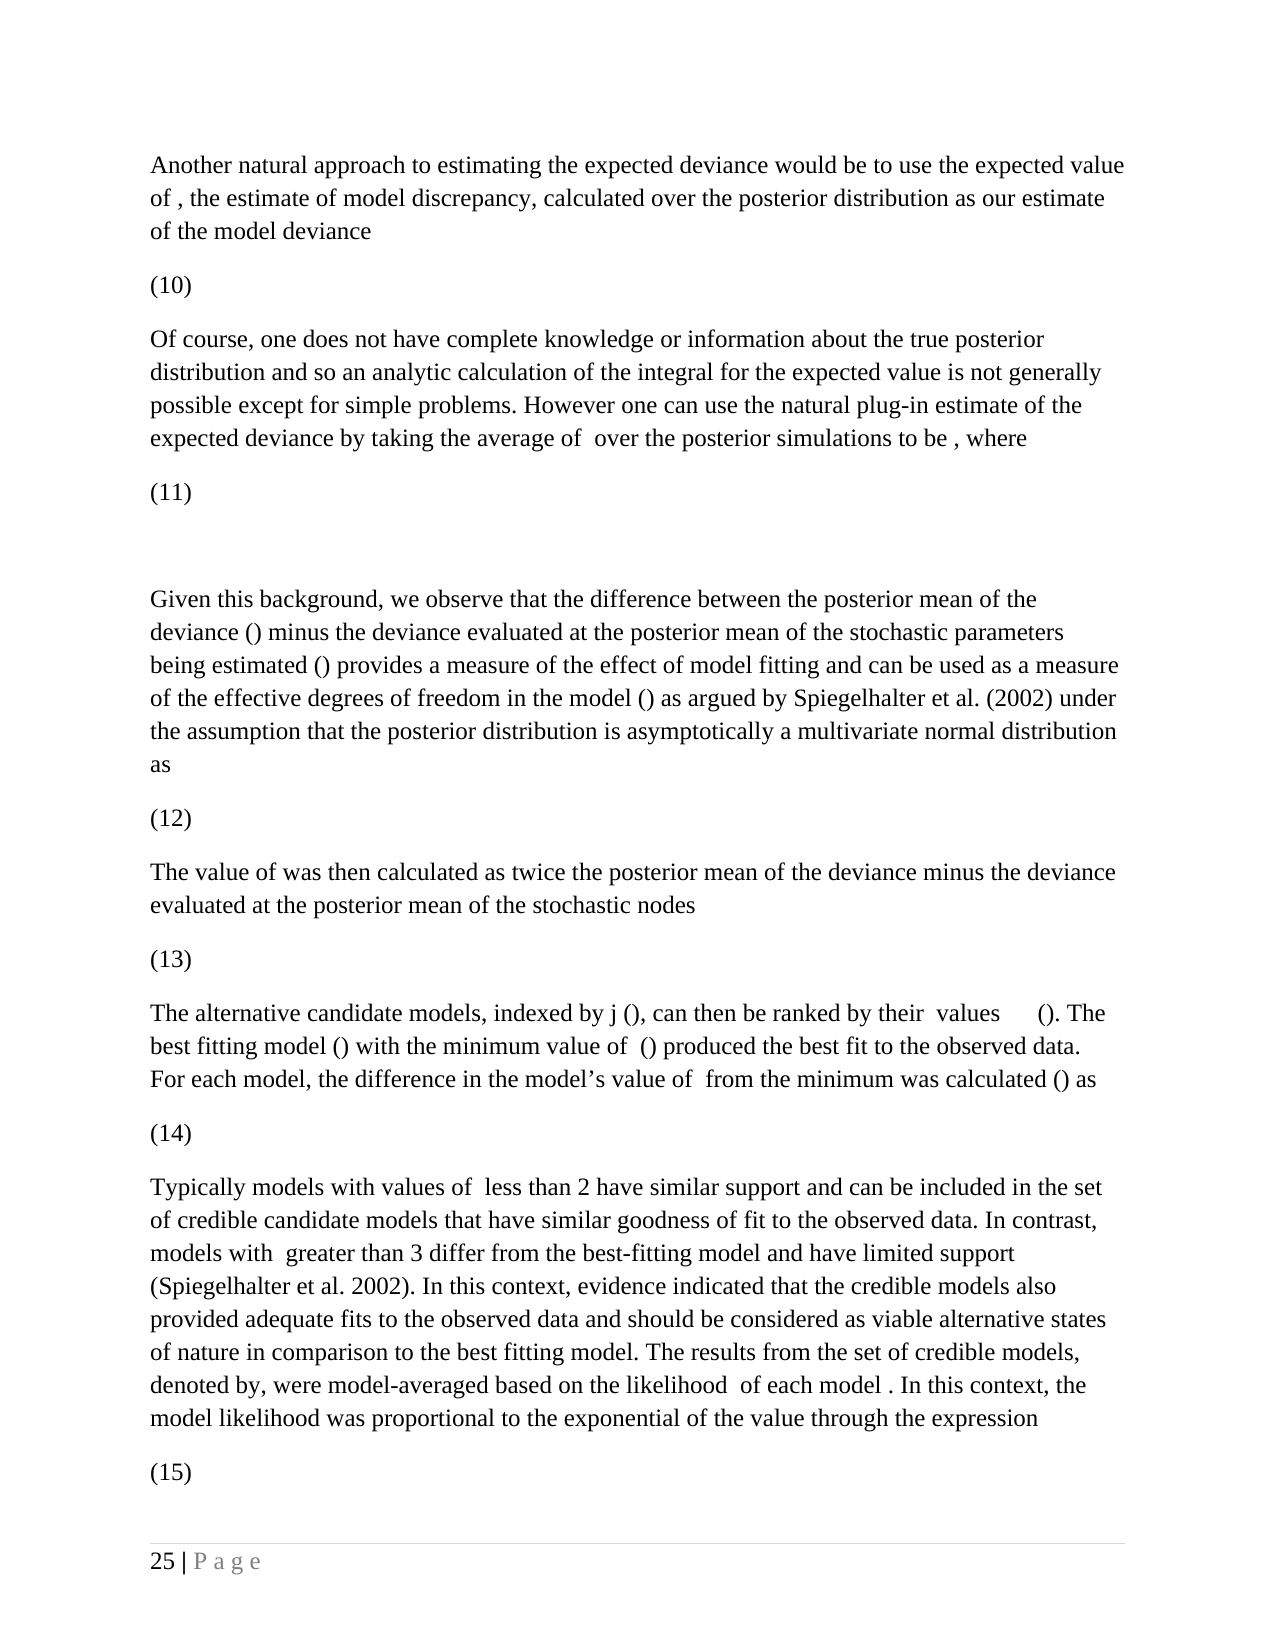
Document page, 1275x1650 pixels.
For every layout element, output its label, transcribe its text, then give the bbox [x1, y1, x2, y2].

text Of course, one does not have complete knowledge or information about the true posterior distribution and so an analytic calculation of the integral for the expected value is not generally possible except for simple problems. However one can use the natural plug-in estimate of the expected deviance by taking the average of over the posterior simulations to be , where [150, 324, 1125, 452]
text (15) [150, 1457, 1125, 1485]
text The alternative candidate models, indexed by j (), can then be ranked by their values (). The best fitting model () with the minimum value of () produced the best fit to the observed data. For each model, the difference in the model’s value of from the minimum was calculated () as [150, 998, 1125, 1093]
text (14) [150, 1118, 1125, 1147]
text Another natural approach to estimating the expected deviance would be to use the expected value of , the estimate of model discrepancy, calculated over the posterior distribution as our estimate of the model deviance [150, 150, 1125, 245]
text (12) [150, 803, 1125, 832]
text Typically models with values of less than 2 have similar support and can be included in the set of credible candidate models that have similar goodness of fit to the observed data. In contrast, models with greater than 3 differ from the best-fitting model and have limited support (Spiegelhalter et al. 2002). In this context, evidence indicated that the credible models also provided adequate fits to the observed data and should be considered as viable alternative states of nature in comparison to the best fitting model. The results from the set of credible models, denoted by, were model-averaged based on the likelihood of each model . In this context, the model likelihood was proportional to the exponential of the value through the expression [150, 1172, 1125, 1432]
text The value of was then calculated as twice the posterior mean of the deviance minus the deviance evaluated at the posterior mean of the stochastic nodes [150, 857, 1125, 919]
text (10) [150, 270, 1125, 299]
text (11) [150, 477, 1125, 505]
text Given this background, we observe that the difference between the posterior mean of the deviance () minus the deviance evaluated at the posterior mean of the stochastic parameters being estimated () provides a measure of the effect of model fitting and can be used as a measure of the effective degrees of freedom in the model () as argued by Spiegelhalter et al. (2002) under the assumption that the posterior distribution is asymptotically a multivariate normal distribution as [150, 584, 1125, 778]
text (13) [150, 944, 1125, 973]
